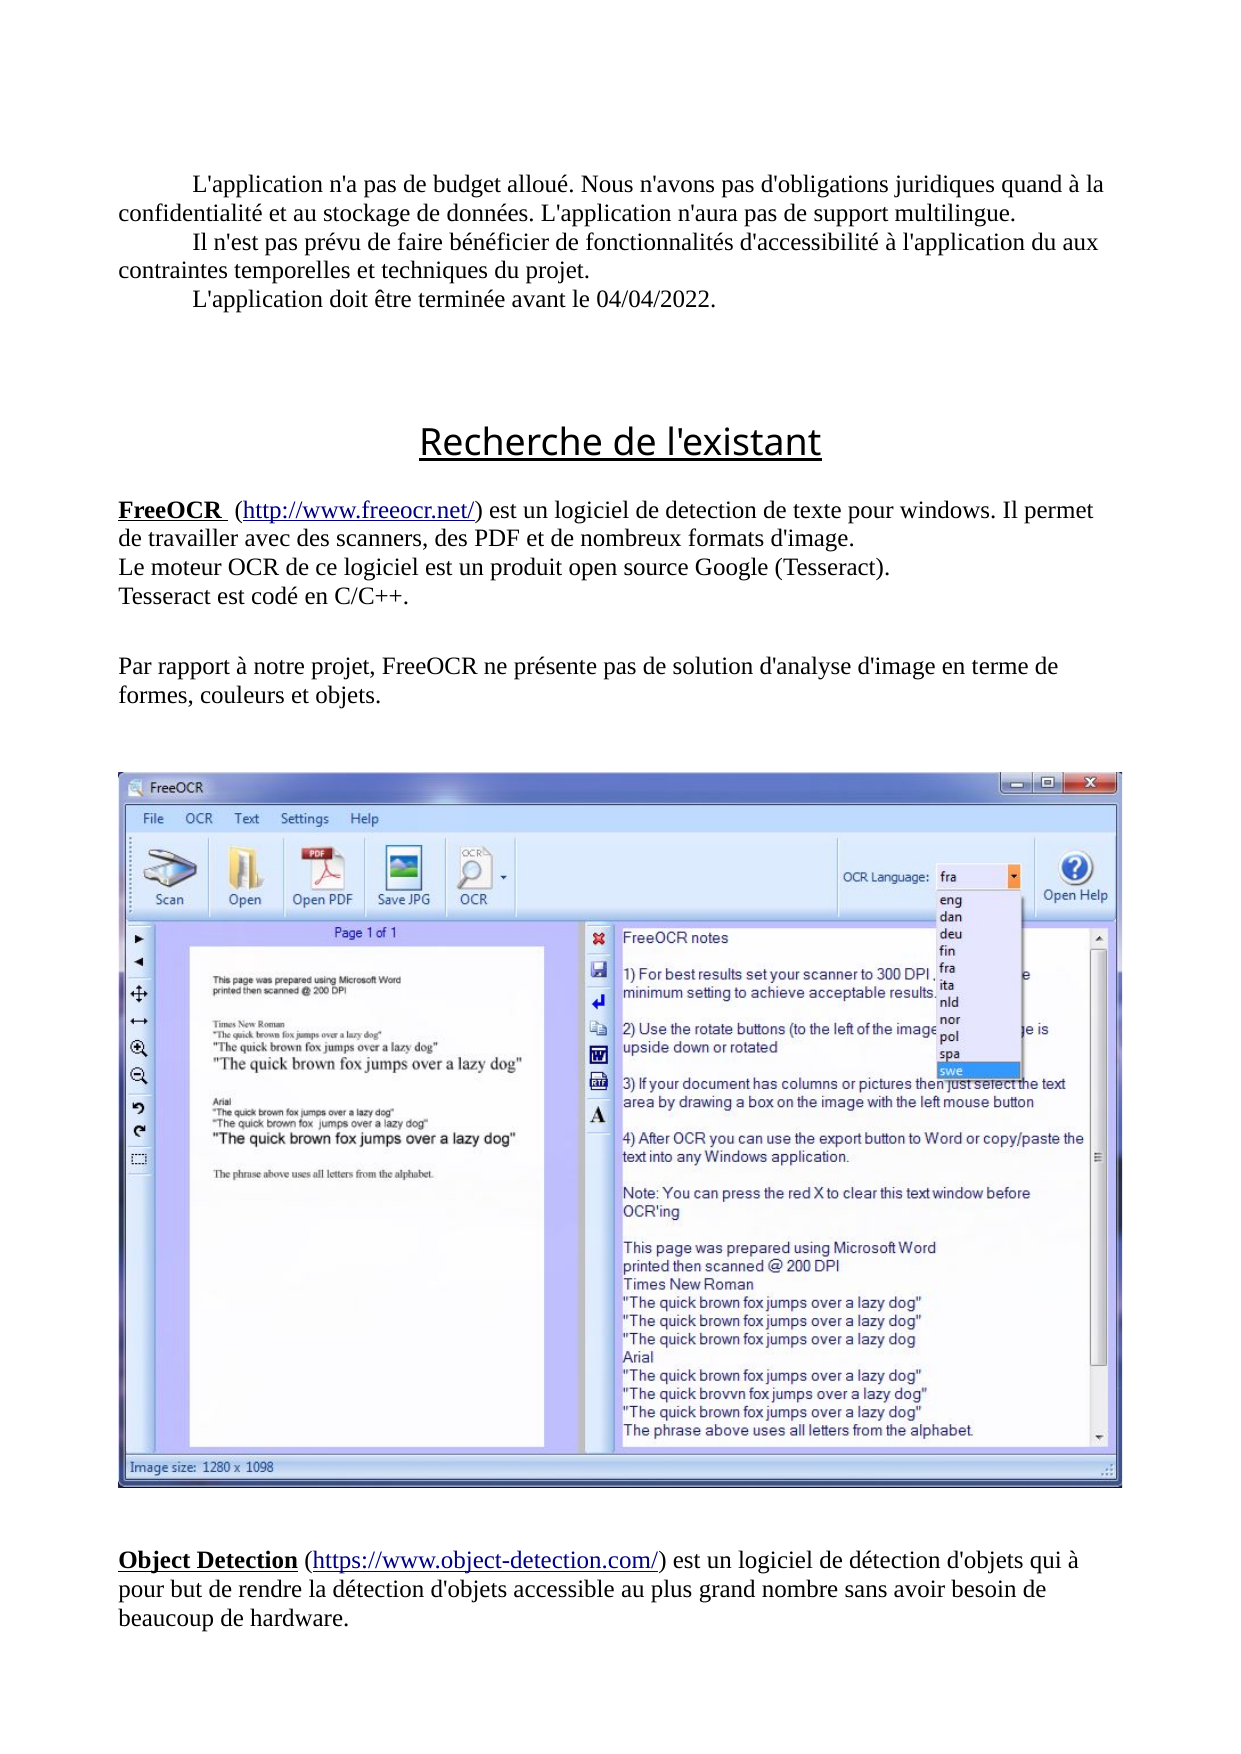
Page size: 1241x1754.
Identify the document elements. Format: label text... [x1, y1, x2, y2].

text FreeOCR (http://www.freeocr.net/) est un logiciel de detection de texte pour windows. Il permet de travailler avec des scanners, des PDF et de nombreux formats d'image. Le moteur OCR de ce logiciel est un produit open source Google (Tesseract). [118, 495, 1122, 581]
text Par rapport à notre projet, FreeOCR ne présente pas de solution d'analyse d'image en terme de formes, couleurs et objets. [118, 651, 1122, 708]
text L'application n'a pas de budget alloué. Nous n'avons pas d'obligations juridiques quand à la confidentialité et au stockage de données. L'application n'aura pas de support multilingue. Il n'est pas prévu de faire bénéficier de fonctionnalités d'accessibilité à l'application du aux contraintes temporelles et techniques du projet. [118, 169, 1122, 284]
text L'application doit être terminée avant le 04/04/2022. [118, 284, 1122, 313]
picture [118, 772, 1123, 1488]
text Recherche de l'existant [118, 415, 1122, 466]
text Tesseract est codé en C/C++. [118, 581, 1122, 610]
text Object Detection (https://www.object-detection.com/) est un logiciel de détection d'objets qui à pour but de rendre la détection d'objets accessible au plus grand nombre sans avoir besoin de beaucoup de hardware. [118, 1546, 1122, 1632]
